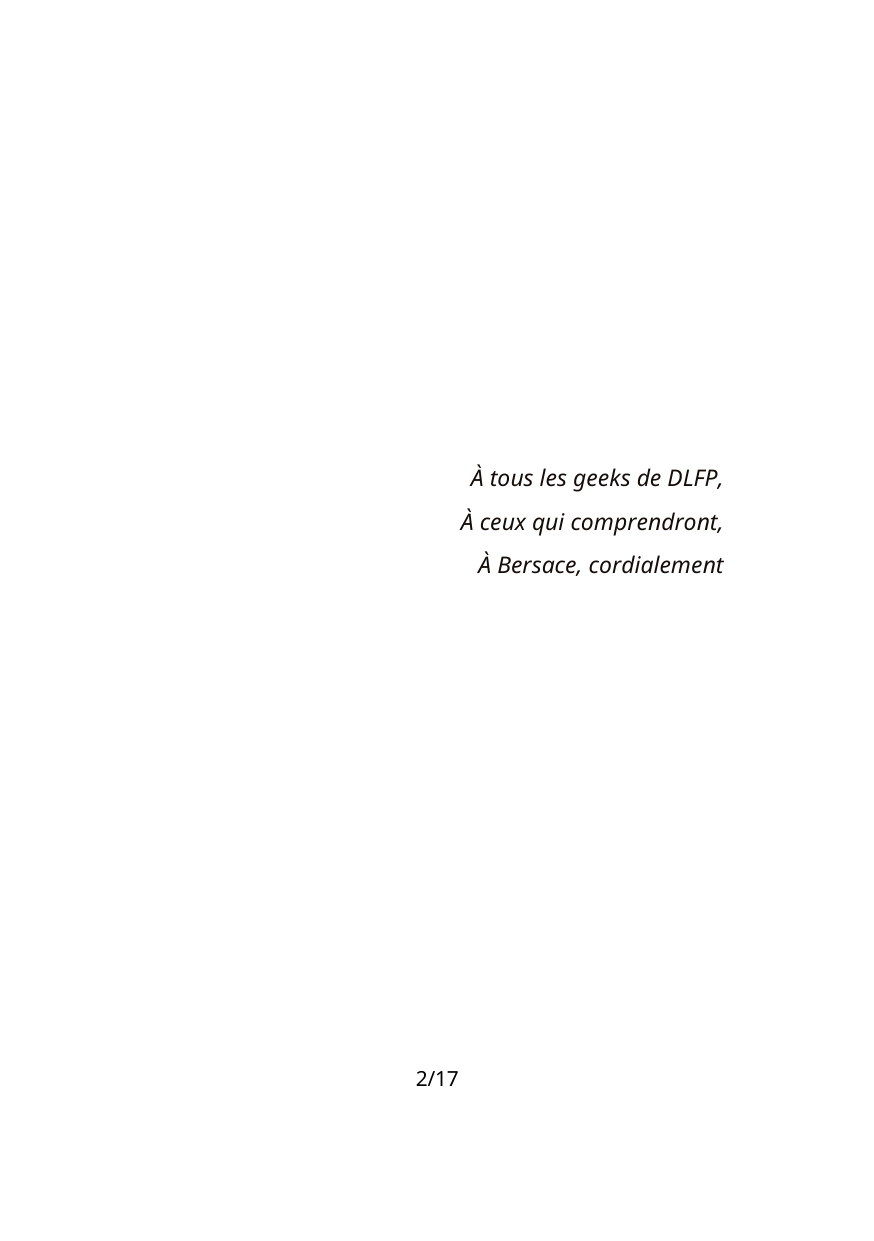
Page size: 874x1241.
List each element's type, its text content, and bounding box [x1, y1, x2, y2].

text À ceux qui comprendront, [148, 506, 726, 537]
text À tous les geeks de DLFP, [148, 462, 726, 493]
text À Bersace, cordialement [148, 549, 726, 581]
